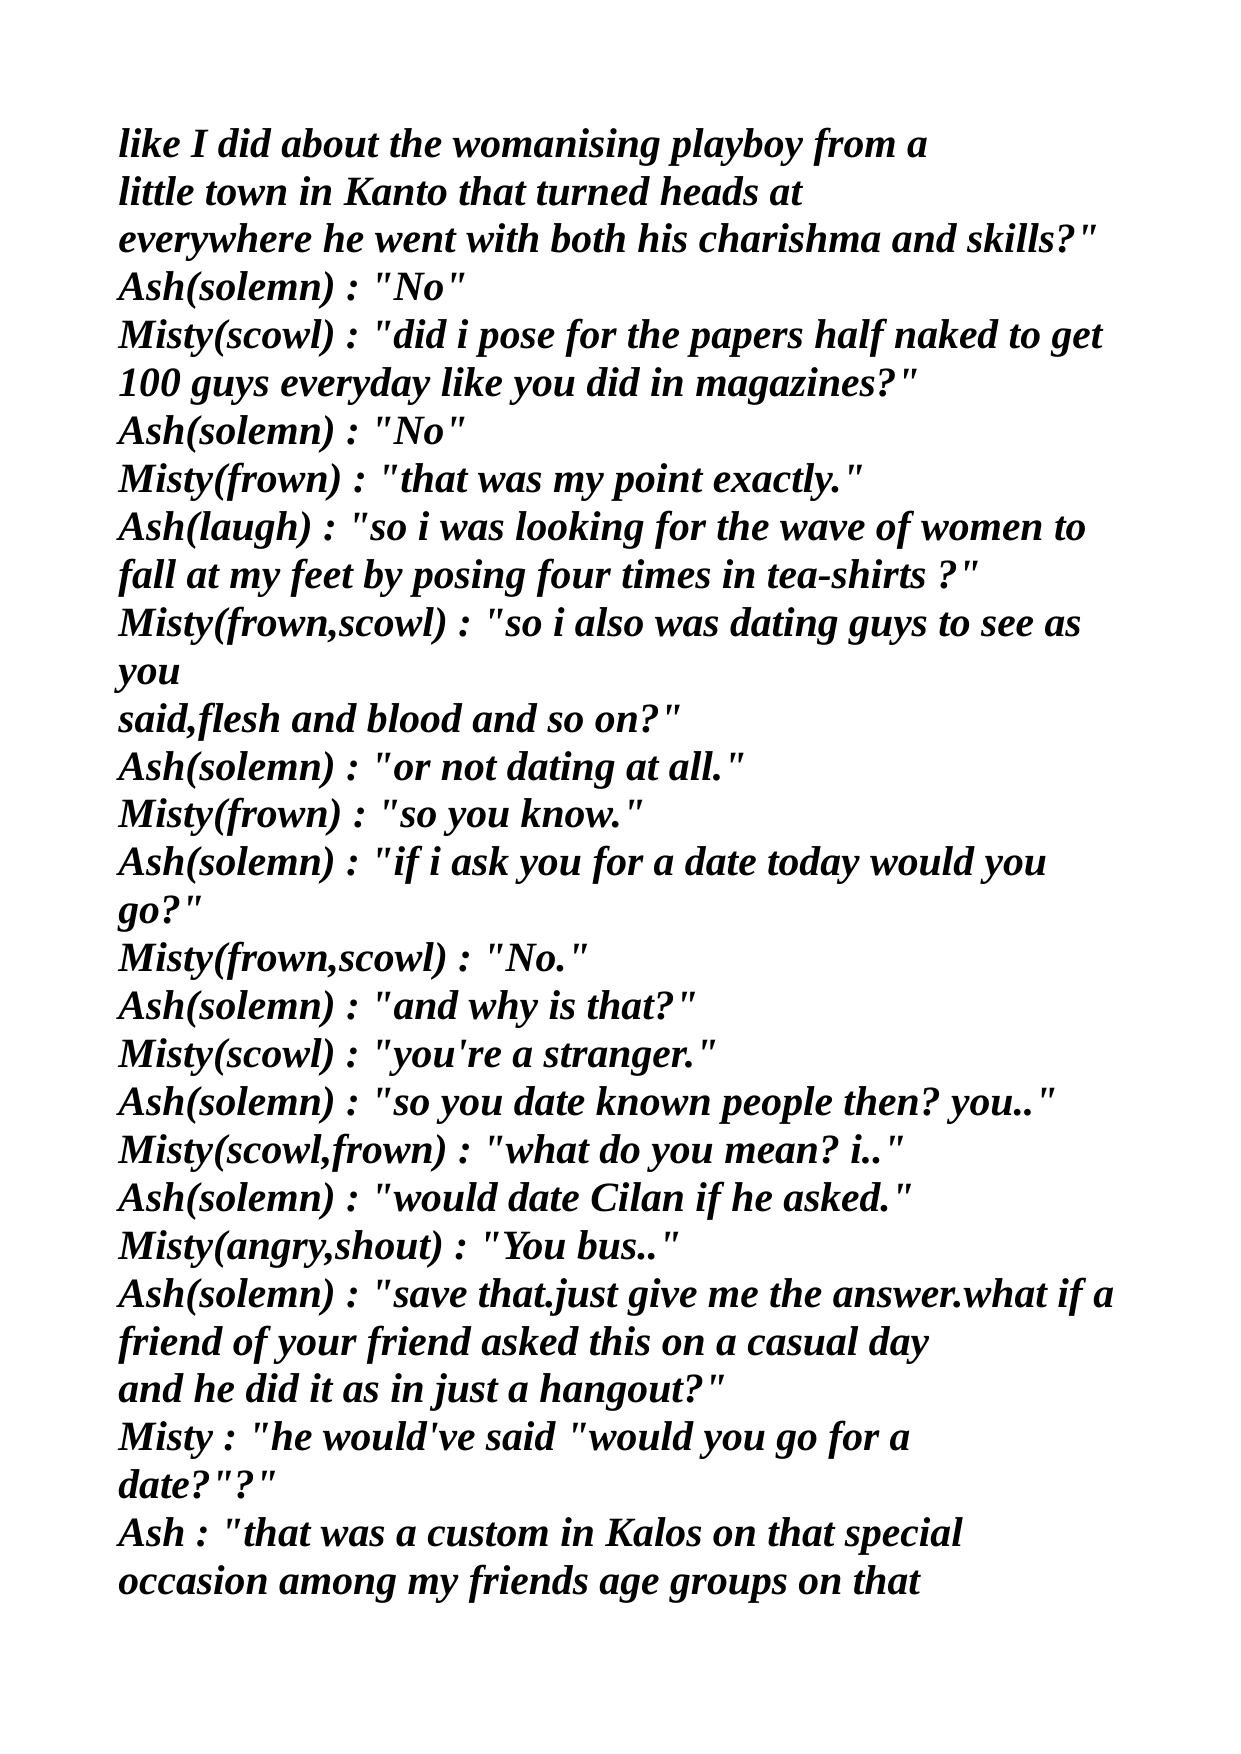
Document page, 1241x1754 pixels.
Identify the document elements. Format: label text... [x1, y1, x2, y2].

text Misty(angry,shout) : "You bus.." [118, 1220, 1122, 1268]
text Ash(solemn) : "would date Cilan if he asked." [118, 1172, 1122, 1220]
text date?"?" [118, 1460, 1122, 1508]
text Ash(solemn) : "or not dating at all." [118, 741, 1122, 789]
text Ash(solemn) : "No" [118, 406, 1122, 453]
text Misty(frown) : "so you know." [118, 789, 1122, 837]
text Misty(frown,scowl) : "so i also was dating guys to see as you [118, 597, 1122, 693]
text 100 guys everyday like you did in magazines?" [118, 358, 1122, 406]
text Misty(frown) : "that was my point exactly." [118, 453, 1122, 501]
text Misty(frown,scowl) : "No." [118, 933, 1122, 981]
text said,flesh and blood and so on?" [118, 693, 1122, 741]
text Misty(scowl,frown) : "what do you mean? i.." [118, 1124, 1122, 1172]
text friend of your friend asked this on a casual day [118, 1316, 1122, 1364]
text Ash(solemn) : "if i ask you for a date today would you go?" [118, 837, 1122, 933]
text Misty(scowl) : "you're a stranger." [118, 1028, 1122, 1076]
text little town in Kanto that turned heads at [118, 166, 1122, 214]
text Ash(solemn) : "No" [118, 262, 1122, 310]
text like I did about the womanising playboy from a [118, 118, 1122, 166]
text fall at my feet by posing four times in tea-shirts ?" [118, 549, 1122, 597]
text Ash(solemn) : "save that.just give me the answer.what if a [118, 1268, 1122, 1316]
text occasion among my friends age groups on that [118, 1556, 1122, 1603]
text Ash(solemn) : "so you date known people then? you.." [118, 1076, 1122, 1124]
text Misty(scowl) : "did i pose for the papers half naked to get [118, 310, 1122, 358]
text everywhere he went with both his charishma and skills?" [118, 214, 1122, 262]
text Misty : "he would've said "would you go for a [118, 1412, 1122, 1460]
text Ash : "that was a custom in Kalos on that special [118, 1508, 1122, 1556]
text Ash(laugh) : "so i was looking for the wave of women to [118, 501, 1122, 549]
text and he did it as in just a hangout?" [118, 1364, 1122, 1412]
text Ash(solemn) : "and why is that?" [118, 981, 1122, 1028]
